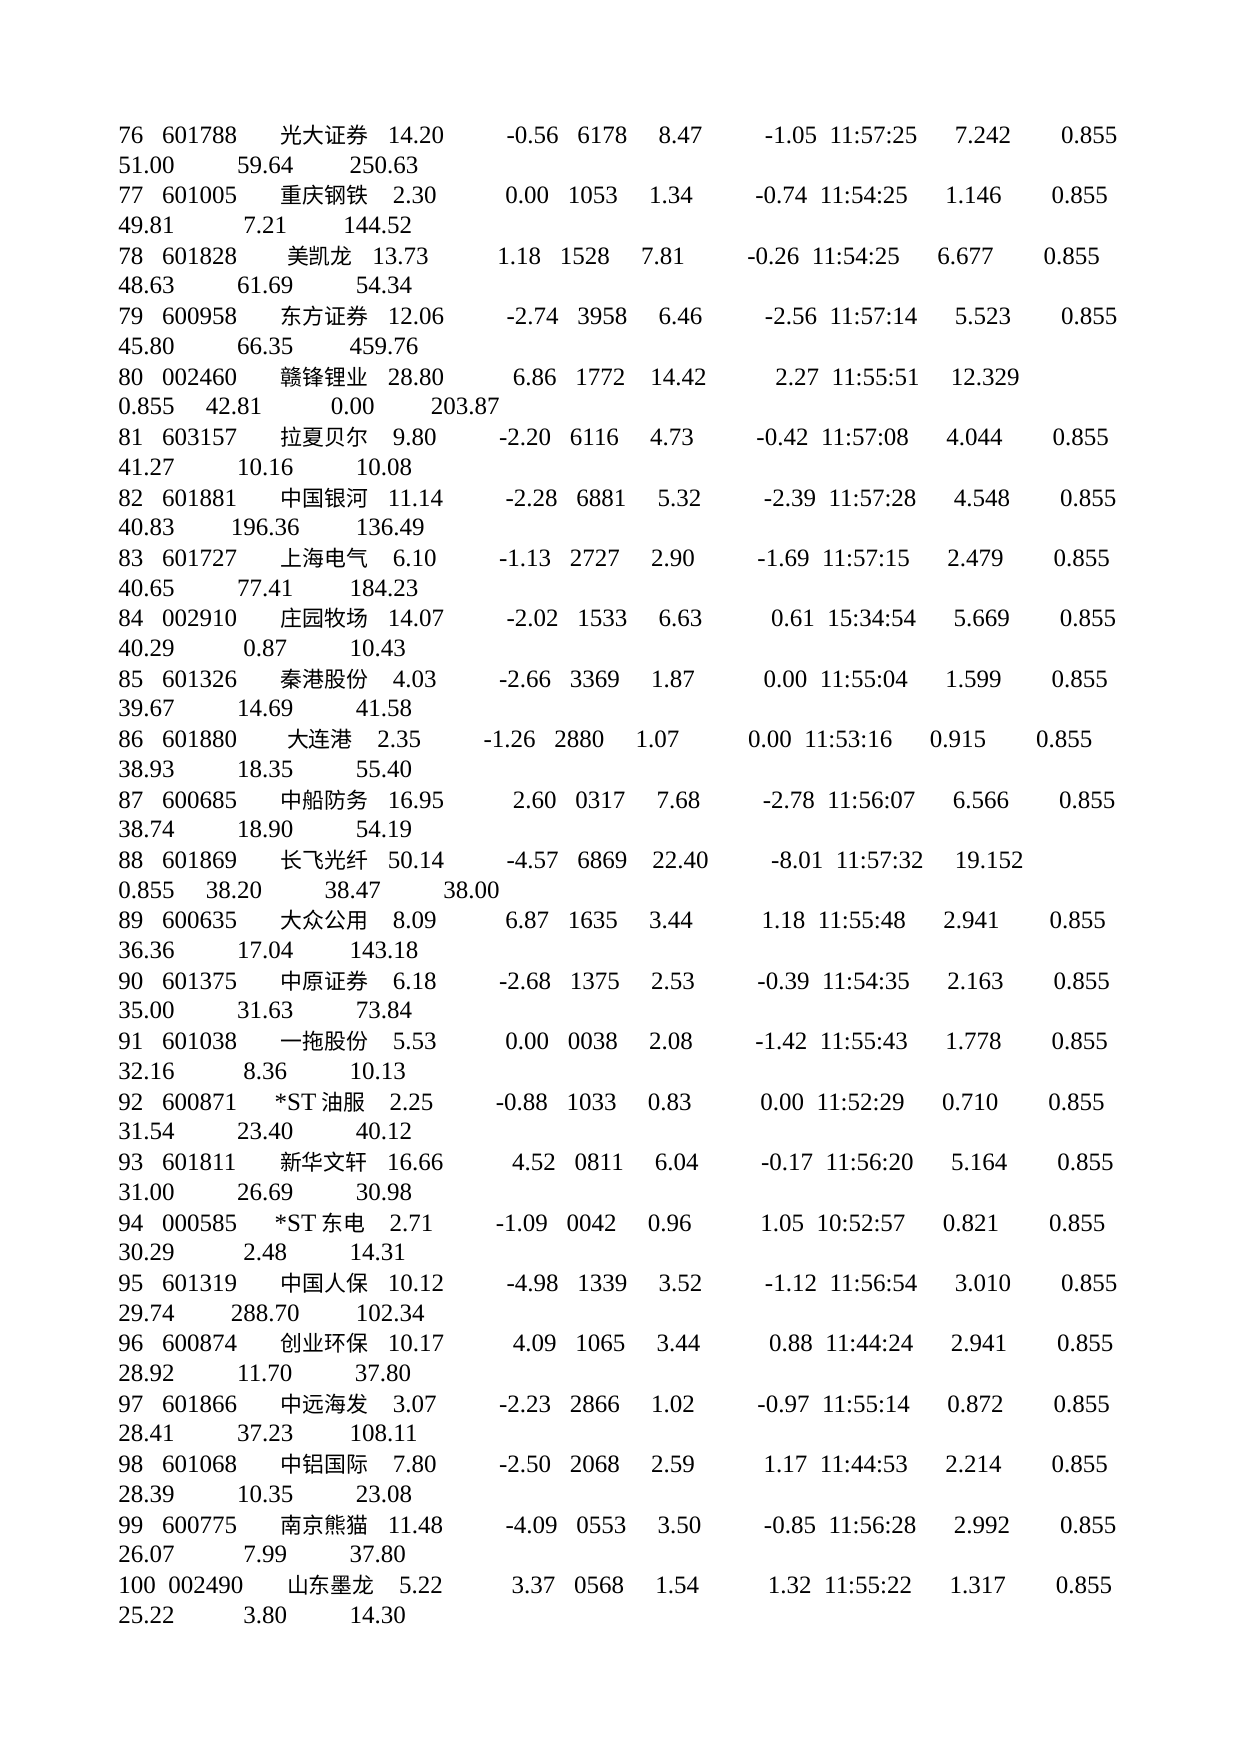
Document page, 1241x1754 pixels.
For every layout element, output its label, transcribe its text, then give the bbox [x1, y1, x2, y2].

text 93 601811 新华文轩 16.66 4.52 0811 6.04 -0.17 11:56:20 5.164 0.855 31.00 26.69 30.98 [118, 1145, 1122, 1206]
text 77 601005 重庆钢铁 2.30 0.00 1053 1.34 -0.74 11:54:25 1.146 0.855 49.81 7.21 144.52 [118, 178, 1122, 239]
text 81 603157 拉夏贝尔 9.80 -2.20 6116 4.73 -0.42 11:57:08 4.044 0.855 41.27 10.16 10.08 [118, 420, 1122, 481]
text 91 601038 一拖股份 5.53 0.00 0038 2.08 -1.42 11:55:43 1.778 0.855 32.16 8.36 10.13 [118, 1024, 1122, 1085]
text 87 600685 中船防务 16.95 2.60 0317 7.68 -2.78 11:56:07 6.566 0.855 38.74 18.90 54.19 [118, 783, 1122, 843]
text 76 601788 光大证券 14.20 -0.56 6178 8.47 -1.05 11:57:25 7.242 0.855 51.00 59.64 250.63 [118, 118, 1122, 178]
text 98 601068 中铝国际 7.80 -2.50 2068 2.59 1.17 11:44:53 2.214 0.855 28.39 10.35 23.08 [118, 1447, 1122, 1508]
text 99 600775 南京熊猫 11.48 -4.09 0553 3.50 -0.85 11:56:28 2.992 0.855 26.07 7.99 37.80 [118, 1508, 1122, 1568]
text 85 601326 秦港股份 4.03 -2.66 3369 1.87 0.00 11:55:04 1.599 0.855 39.67 14.69 41.58 [118, 662, 1122, 722]
text 79 600958 东方证券 12.06 -2.74 3958 6.46 -2.56 11:57:14 5.523 0.855 45.80 66.35 459.76 [118, 299, 1122, 360]
text 89 600635 大众公用 8.09 6.87 1635 3.44 1.18 11:55:48 2.941 0.855 36.36 17.04 143.18 [118, 903, 1122, 964]
text 80 002460 赣锋锂业 28.80 6.86 1772 14.42 2.27 11:55:51 12.329 0.855 42.81 0.00 203.87 [118, 360, 1122, 420]
text 82 601881 中国银河 11.14 -2.28 6881 5.32 -2.39 11:57:28 4.548 0.855 40.83 196.36 136.49 [118, 481, 1122, 541]
text 95 601319 中国人保 10.12 -4.98 1339 3.52 -1.12 11:56:54 3.010 0.855 29.74 288.70 102.34 [118, 1266, 1122, 1326]
text 83 601727 上海电气 6.10 -1.13 2727 2.90 -1.69 11:57:15 2.479 0.855 40.65 77.41 184.23 [118, 541, 1122, 601]
text 92 600871 *ST油服 2.25 -0.88 1033 0.83 0.00 11:52:29 0.710 0.855 31.54 23.40 40.12 [118, 1085, 1122, 1145]
text 94 000585 *ST东电 2.71 -1.09 0042 0.96 1.05 10:52:57 0.821 0.855 30.29 2.48 14.31 [118, 1206, 1122, 1266]
text 100 002490 山东墨龙 5.22 3.37 0568 1.54 1.32 11:55:22 1.317 0.855 25.22 3.80 14.30 [118, 1568, 1122, 1628]
text 96 600874 创业环保 10.17 4.09 1065 3.44 0.88 11:44:24 2.941 0.855 28.92 11.70 37.80 [118, 1326, 1122, 1387]
text 88 601869 长飞光纤 50.14 -4.57 6869 22.40 -8.01 11:57:32 19.152 0.855 38.20 38.47 38.00 [118, 843, 1122, 903]
text 97 601866 中远海发 3.07 -2.23 2866 1.02 -0.97 11:55:14 0.872 0.855 28.41 37.23 108.11 [118, 1387, 1122, 1447]
text 78 601828 美凯龙 13.73 1.18 1528 7.81 -0.26 11:54:25 6.677 0.855 48.63 61.69 54.34 [118, 239, 1122, 299]
text 84 002910 庄园牧场 14.07 -2.02 1533 6.63 0.61 15:34:54 5.669 0.855 40.29 0.87 10.43 [118, 601, 1122, 662]
text 86 601880 大连港 2.35 -1.26 2880 1.07 0.00 11:53:16 0.915 0.855 38.93 18.35 55.40 [118, 722, 1122, 783]
text 90 601375 中原证券 6.18 -2.68 1375 2.53 -0.39 11:54:35 2.163 0.855 35.00 31.63 73.84 [118, 964, 1122, 1024]
